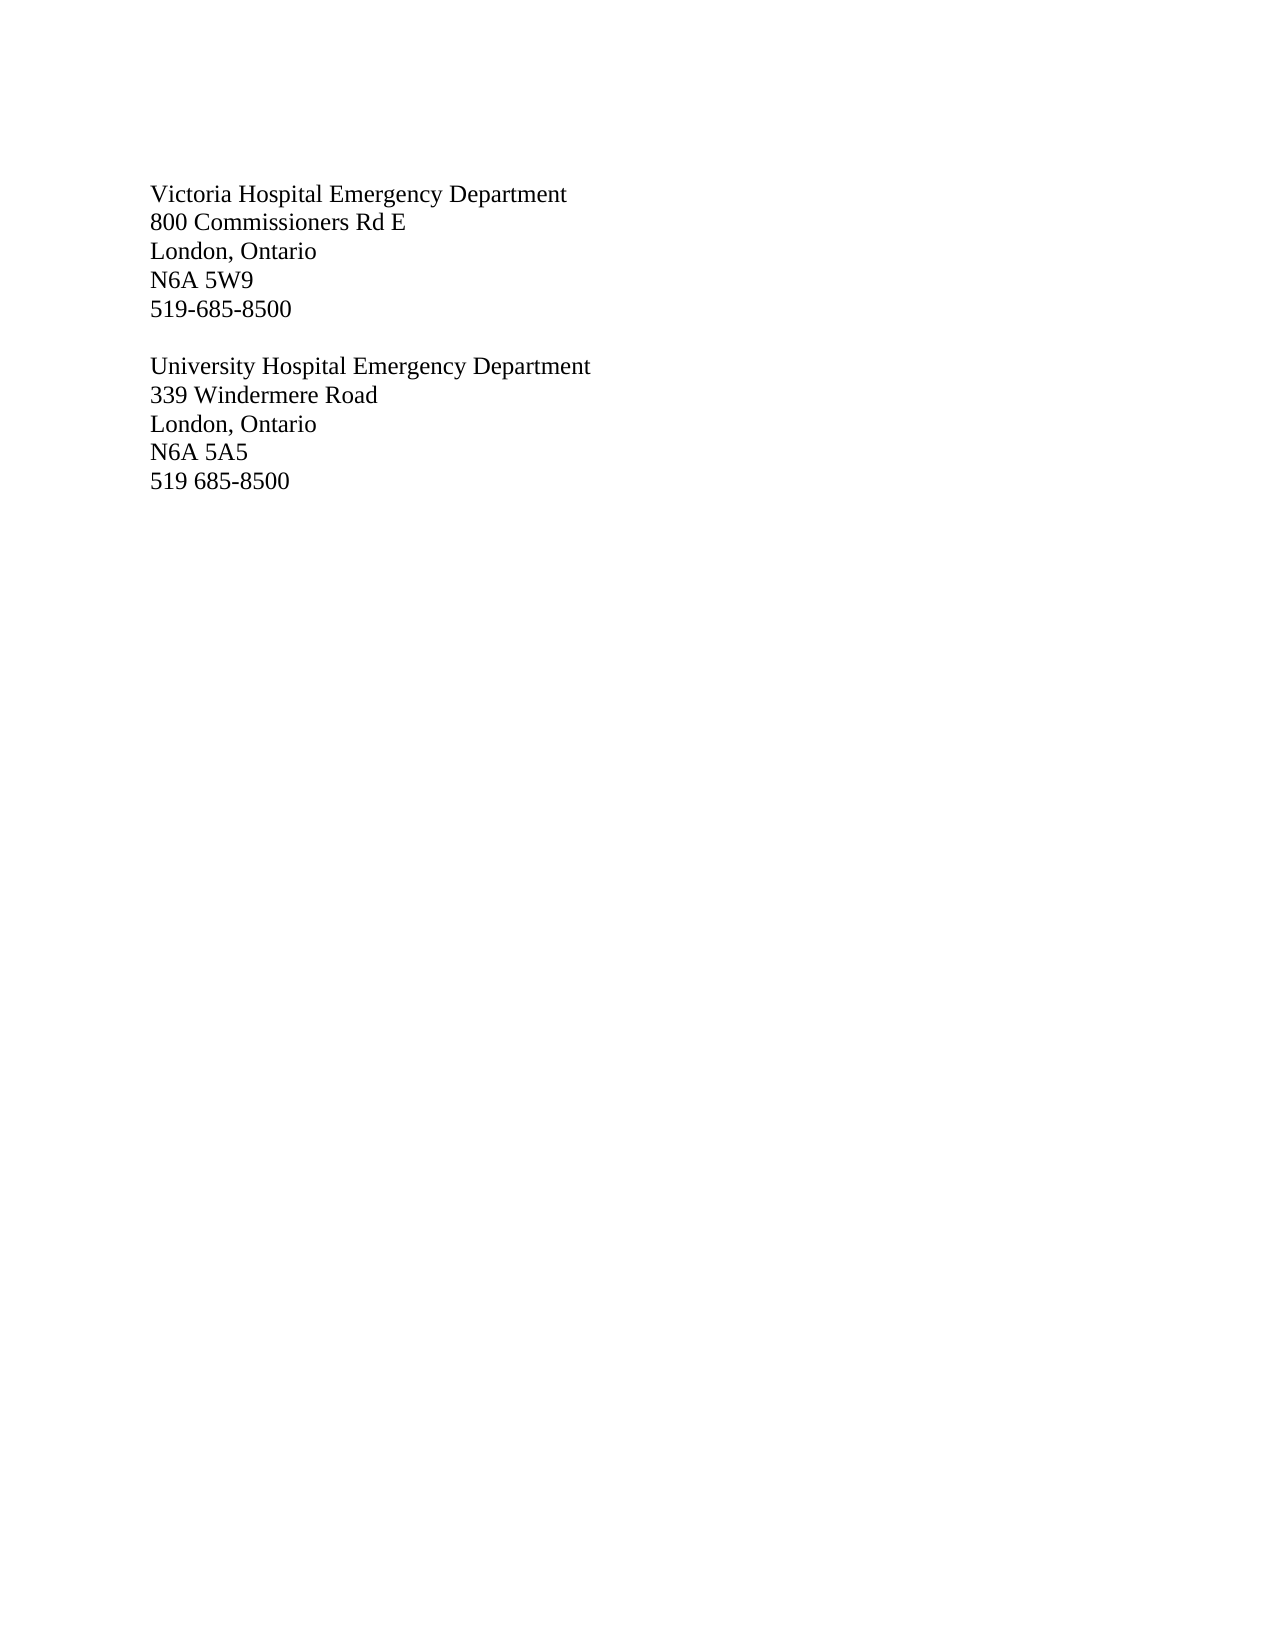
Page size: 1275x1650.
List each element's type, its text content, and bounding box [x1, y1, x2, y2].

text London, Ontario N6A 5A5 [150, 409, 1125, 466]
text 800 Commissioners Rd E London, Ontario N6A 5W9 [150, 207, 1125, 294]
text Victoria Hospital Emergency Department [150, 179, 1125, 207]
text 339 Windermere Road [150, 380, 1125, 409]
text 519 685-8500 [150, 466, 1125, 495]
text 519-685-8500 [150, 294, 1125, 322]
text University Hospital Emergency Department [150, 351, 1125, 380]
